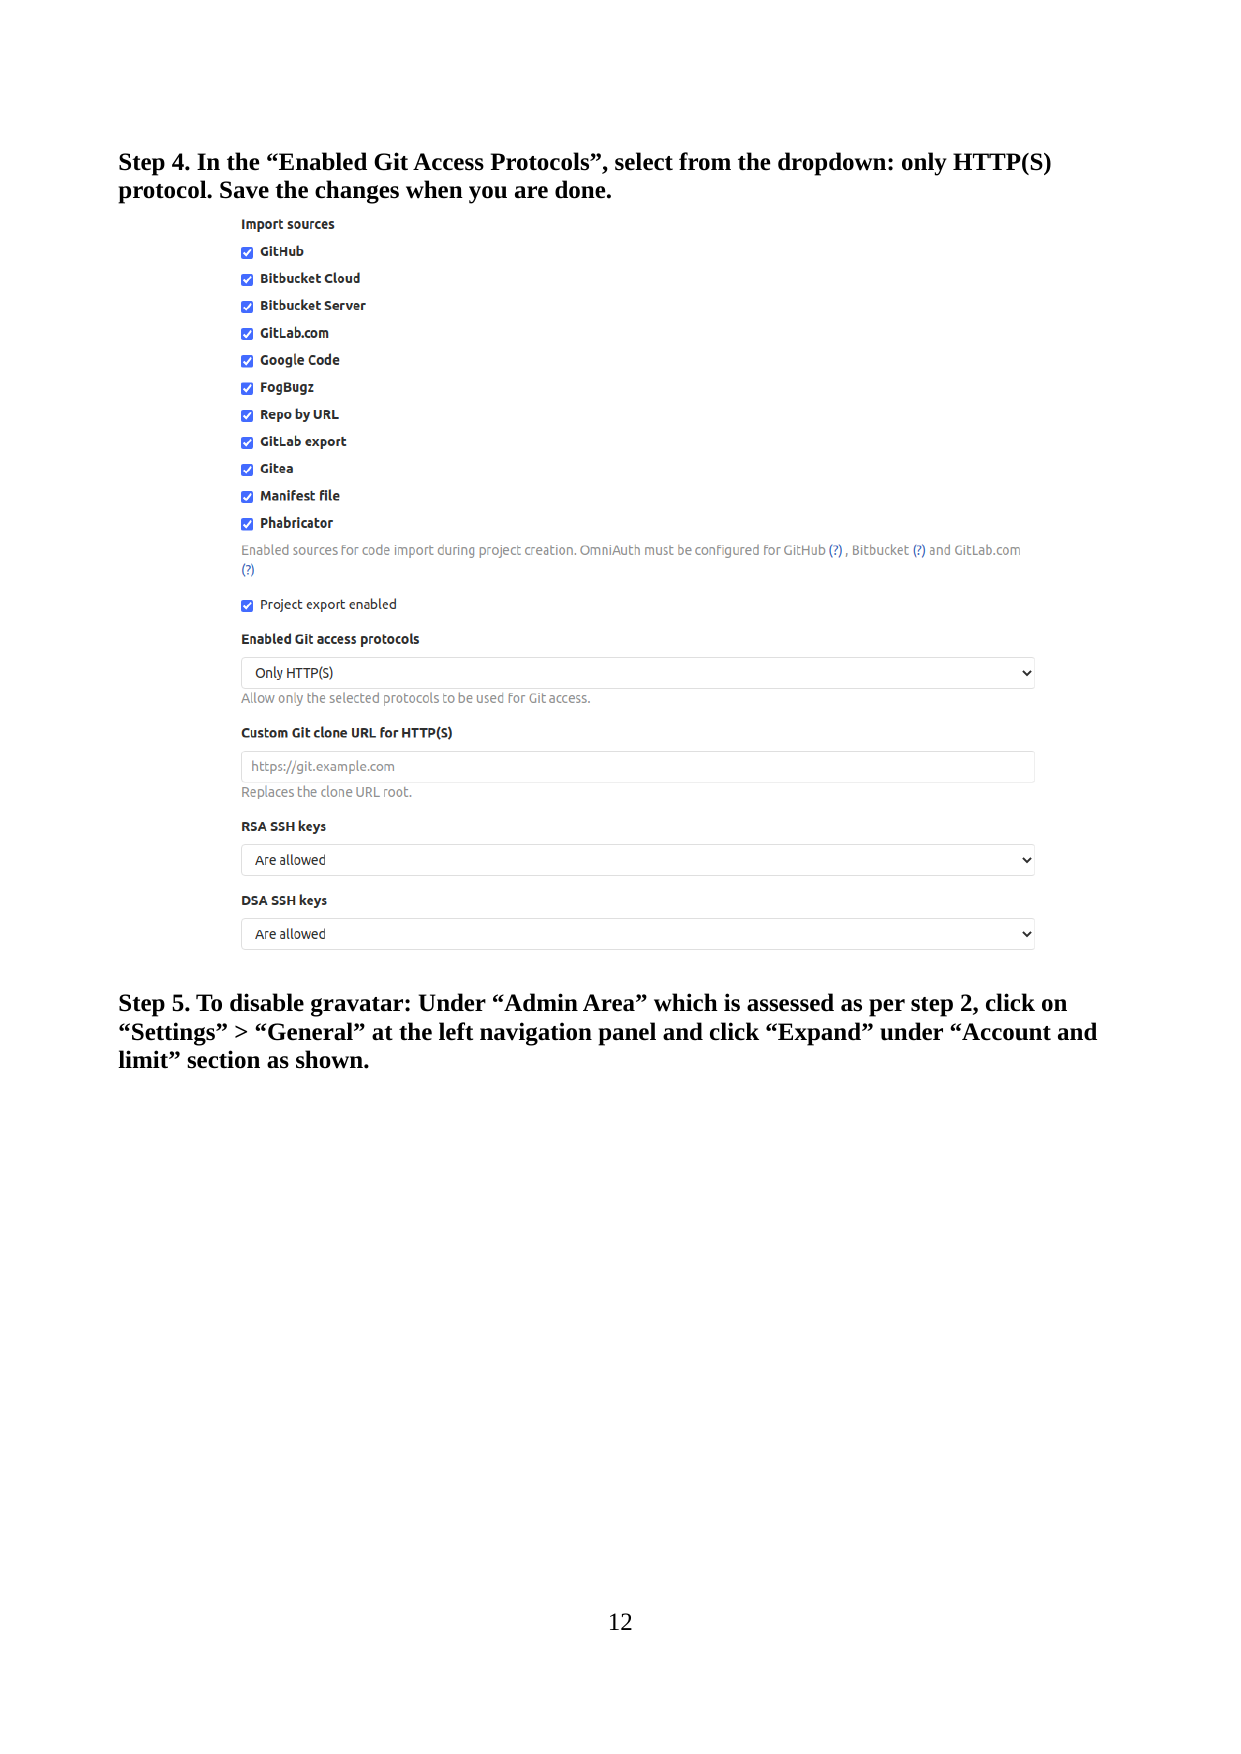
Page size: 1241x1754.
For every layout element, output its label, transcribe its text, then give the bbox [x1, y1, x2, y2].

picture [118, 204, 1123, 960]
text Step 4. In the “Enabled Git Access Protocols”, select from the dropdown: only HTTP(S) protocol. Save the changes when you are done. [118, 147, 1122, 204]
text Step 5. To disable gravatar: Under “Admin Area” which is assessed as per step 2, click on “Settings” > “General” at the left navigation panel and click “Expand” under “Account and limit” section as shown. [118, 988, 1122, 1074]
